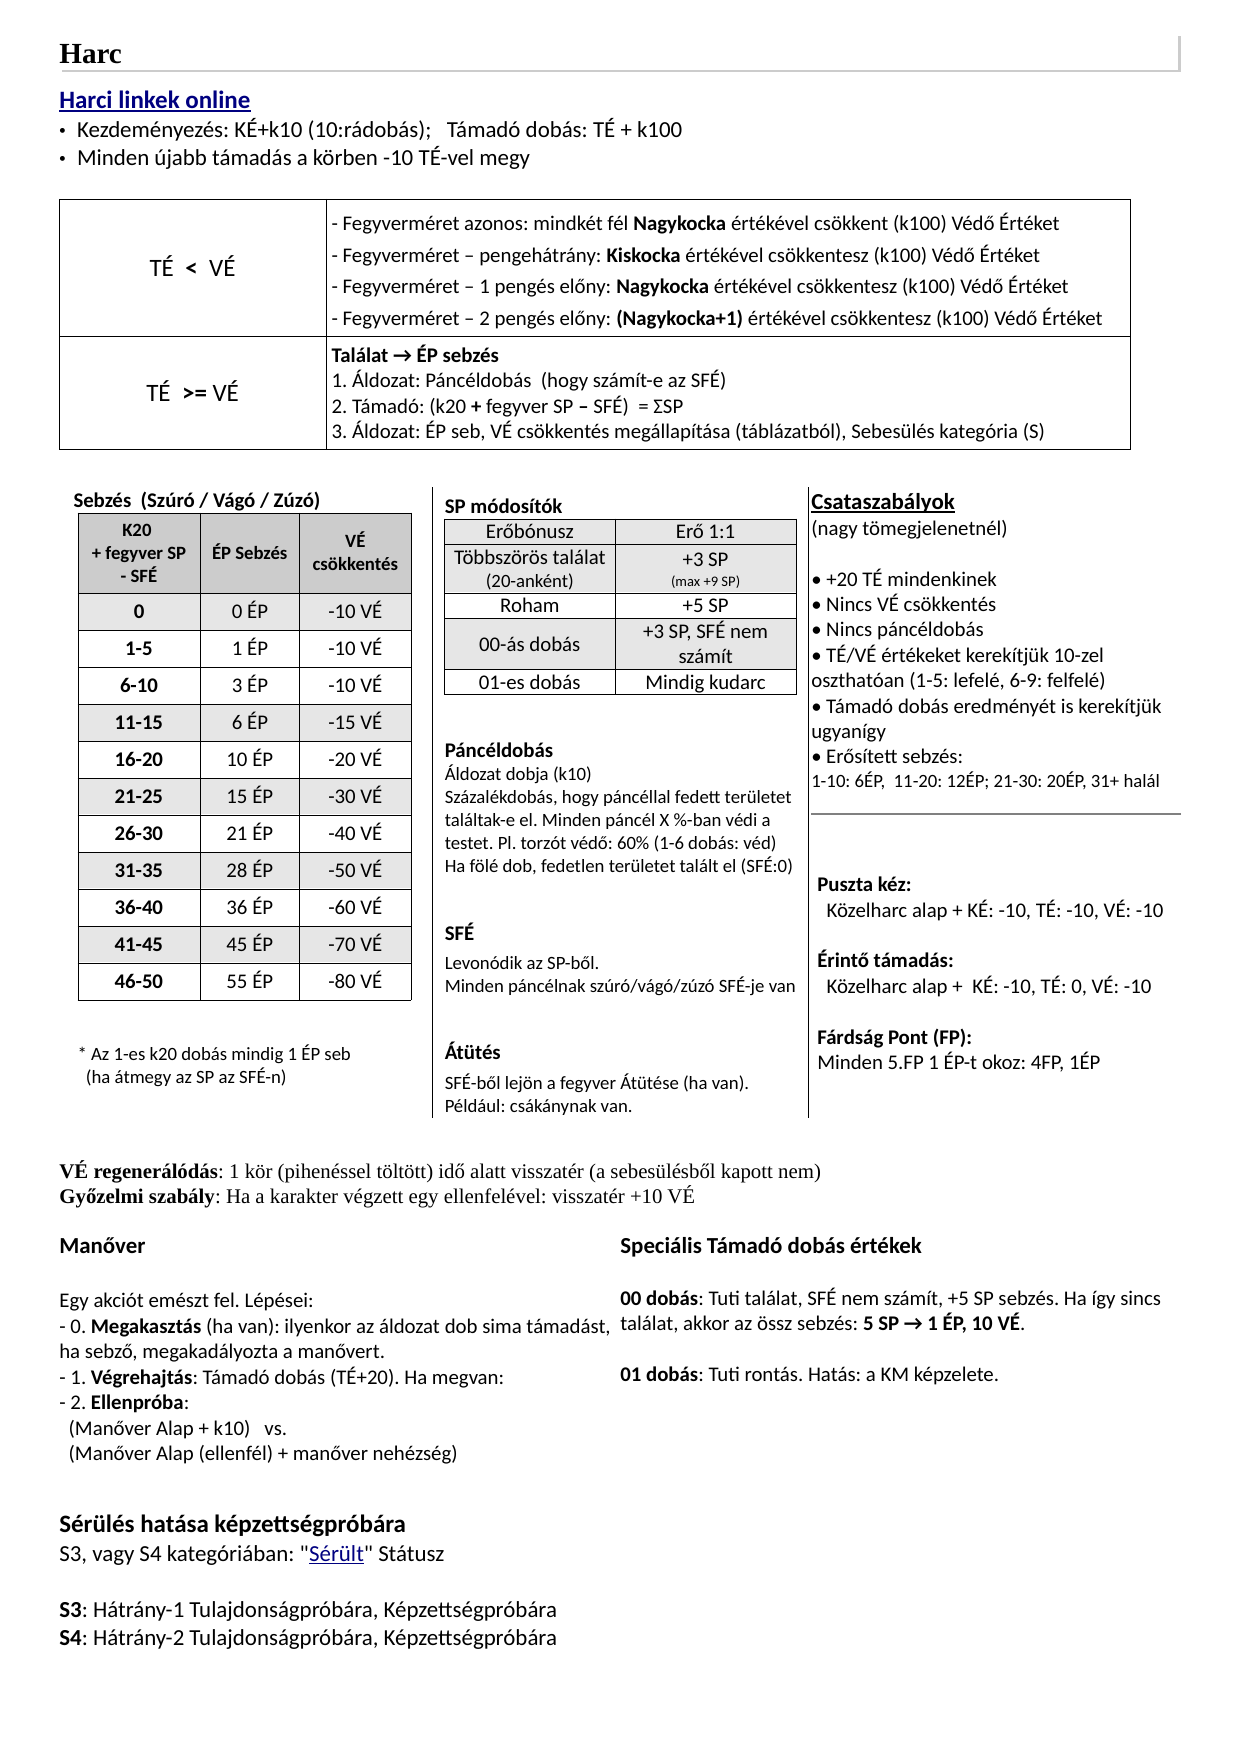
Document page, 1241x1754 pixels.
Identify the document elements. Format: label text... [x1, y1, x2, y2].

text Átütés [444, 1039, 800, 1065]
text * Az 1-es k20 dobás mindig 1 ÉP seb (ha átmegy az SP az SFÉ-n) [59, 1042, 429, 1088]
text Egy akciót emészt fel. Lépései: [59, 1288, 620, 1313]
text Minden 5.FP 1 ÉP-t okoz: 4FP, 1ÉP [817, 1049, 1181, 1075]
table_cell 36-40 [79, 890, 200, 926]
text Sérülés hatása képzettségpróbára [59, 1508, 1181, 1539]
table_cell 36 ÉP [201, 890, 299, 926]
text Fárdság Pont (FP): [817, 1024, 1181, 1049]
table_cell 55 ÉP [201, 964, 299, 999]
table_cell 00-ás dobás [445, 619, 615, 669]
text - 1. Végrehajtás: Támadó dobás (TÉ+20). Ha megvan: [59, 1364, 620, 1389]
table_cell 31-35 [79, 853, 200, 888]
table_cell TÉ >= VÉ [60, 337, 326, 449]
table_cell -70 VÉ [300, 927, 411, 962]
table_cell +3 SP, SFÉ nem számít [616, 619, 796, 669]
text Speciális Támadó dobás értékek [620, 1232, 1181, 1260]
text • Nincs VÉ csökkentés [811, 591, 1181, 617]
table_cell Találat → ÉP sebzés 1. Áldozat: Páncéldobás (hogy számít-e az SFÉ) 2. Támadó: (k20 + fegyver SP – SFÉ) = ΣSP 3. Áldozat: ÉP seb, VÉ csökkentés megállapítása (táblázatból), Sebesülés kategória (S) [327, 337, 1130, 449]
table_cell 15 ÉP [201, 779, 299, 814]
table_cell 11-15 [79, 705, 200, 741]
table_cell 10 ÉP [201, 742, 299, 778]
text Győzelmi szabály: Ha a karakter végzett egy ellenfelével: visszatér +10 VÉ [59, 1183, 1181, 1208]
text Áldozat dobja (k10) Százalékdobás, hogy páncéllal fedett területet találtak-e el. Minden páncél X %-ban védi a testet. Pl. torzót védő: 60% (1-6 dobás: véd) Ha fölé dob, fedetlen területet talált el (SFÉ:0) [444, 762, 800, 877]
text VÉ regenerálódás: 1 kör (pihenéssel töltött) idő alatt visszatér (a sebesülésből kapott nem) [59, 1159, 1181, 1183]
table_cell 6 ÉP [201, 705, 299, 741]
table_cell 1-5 [79, 631, 200, 667]
table_cell 26-30 [79, 816, 200, 852]
table_cell 6-10 [79, 668, 200, 704]
text Érintő támadás: Közelharc alap + KÉ: -10, TÉ: 0, VÉ: -10 [817, 922, 1181, 998]
text • Nincs páncéldobás [811, 617, 1181, 642]
text - 2. Ellenpróba: [59, 1389, 620, 1415]
table_cell 1 ÉP [201, 631, 299, 667]
table_cell -60 VÉ [300, 890, 411, 926]
text (Manőver Alap + k10) vs. [59, 1415, 620, 1440]
table_cell 45 ÉP [201, 927, 299, 962]
text S4: Hátrány-2 Tulajdonságpróbára, Képzettségpróbára [59, 1623, 1181, 1651]
text SFÉ-ből lejön a fegyver Átütése (ha van). Például: csákánynak van. [444, 1071, 800, 1117]
table_cell 3 ÉP [201, 668, 299, 704]
text S3, vagy S4 kategóriában: "Sérült" Státusz [59, 1539, 1181, 1567]
table_cell 0 ÉP [201, 594, 299, 630]
text • +20 TÉ mindenkinek [811, 540, 1181, 591]
text SFÉ [444, 920, 800, 945]
table_cell -40 VÉ [300, 816, 411, 852]
text 00 dobás: Tuti találat, SFÉ nem számít, +5 SP sebzés. Ha így sincs találat, akkor az össz sebzés: 5 SP → 1 ÉP, 10 VÉ. [620, 1285, 1181, 1336]
text Sebzés (Szúró / Vágó / Zúzó) [59, 487, 429, 512]
table_cell 21 ÉP [201, 816, 299, 852]
text - 0. Megakasztás (ha van): ilyenkor az áldozat dob sima támadást, ha sebző, megakadályozta a manővert. [59, 1313, 620, 1364]
table_cell -10 VÉ [300, 594, 411, 630]
text (Manőver Alap (ellenfél) + manőver nehézség) [59, 1440, 620, 1466]
table_header Erő 1:1 [616, 520, 796, 544]
table_cell 28 ÉP [201, 853, 299, 888]
text Puszta kéz: Közelharc alap + KÉ: -10, TÉ: -10, VÉ: -10 [817, 871, 1181, 922]
table_cell -10 VÉ [300, 668, 411, 704]
table_header ÉP Sebzés [201, 514, 299, 593]
table_cell 41-45 [79, 927, 200, 962]
text Páncéldobás [444, 737, 800, 762]
table_cell -15 VÉ [300, 705, 411, 741]
text • TÉ/VÉ értékeket kerekítjük 10-zel oszthatóan (1-5: lefelé, 6-9: felfelé) [811, 642, 1181, 693]
text (nagy tömegjelenetnél) [811, 515, 1181, 540]
table_cell -20 VÉ [300, 742, 411, 778]
table_cell Többszörös találat (20-anként) [445, 545, 615, 592]
list Minden újabb támadás a körben -10 TÉ-vel megy [59, 143, 1181, 171]
text • Erősített sebzés: 1-10: 6ÉP, 11-20: 12ÉP; 21-30: 20ÉP, 31+ halál [811, 744, 1181, 792]
table_cell +3 SP (max +9 SP) [616, 545, 796, 592]
text Levonódik az SP-ből. Minden páncélnak szúró/vágó/zúzó SFÉ-je van [444, 951, 800, 997]
text Harci linkek online [59, 84, 1181, 115]
subtitle Harc [59, 36, 1178, 69]
table_cell +5 SP [616, 594, 796, 618]
table_cell -50 VÉ [300, 853, 411, 888]
table_cell -80 VÉ [300, 964, 411, 999]
table_cell Roham [445, 594, 615, 618]
text 01 dobás: Tuti rontás. Hatás: a KM képzelete. [620, 1361, 1181, 1387]
table_header VÉ csökkentés [300, 514, 411, 593]
text Manőver [59, 1232, 620, 1260]
table_cell -10 VÉ [300, 631, 411, 667]
table_cell 0 [79, 594, 200, 630]
table_cell 21-25 [79, 779, 200, 814]
table_cell Mindig kudarc [616, 670, 796, 694]
table_cell 16-20 [79, 742, 200, 778]
table_header K20 + fegyver SP - SFÉ [79, 514, 200, 593]
table_cell -30 VÉ [300, 779, 411, 814]
text SP módosítók [444, 493, 805, 518]
text S3: Hátrány-1 Tulajdonságpróbára, Képzettségpróbára [59, 1567, 1181, 1623]
text • Támadó dobás eredményét is kerekítjük ugyanígy [811, 693, 1181, 744]
text Csataszabályok [811, 487, 1181, 515]
table_cell 46-50 [79, 964, 200, 999]
table_header - Fegyverméret azonos: mindkét fél Nagykocka értékével csökkent (k100) Védő Értéket - Fegyverméret – pengehátrány: Kiskocka értékével csökkentesz (k100) Védő Értéket - Fegyverméret – 1 pengés előny: Nagykocka értékével csökkentesz (k100) Védő Értéket - Fegyverméret – 2 pengés előny: (Nagykocka+1) értékével csökkentesz (k100) Védő Értéket [327, 200, 1130, 336]
table_header TÉ < VÉ [60, 200, 326, 336]
list Kezdeményezés: KÉ+k10 (10:rádobás); Támadó dobás: TÉ + k100 [59, 115, 1181, 143]
table_cell 01-es dobás [445, 670, 615, 694]
table_header Erőbónusz [445, 520, 615, 544]
